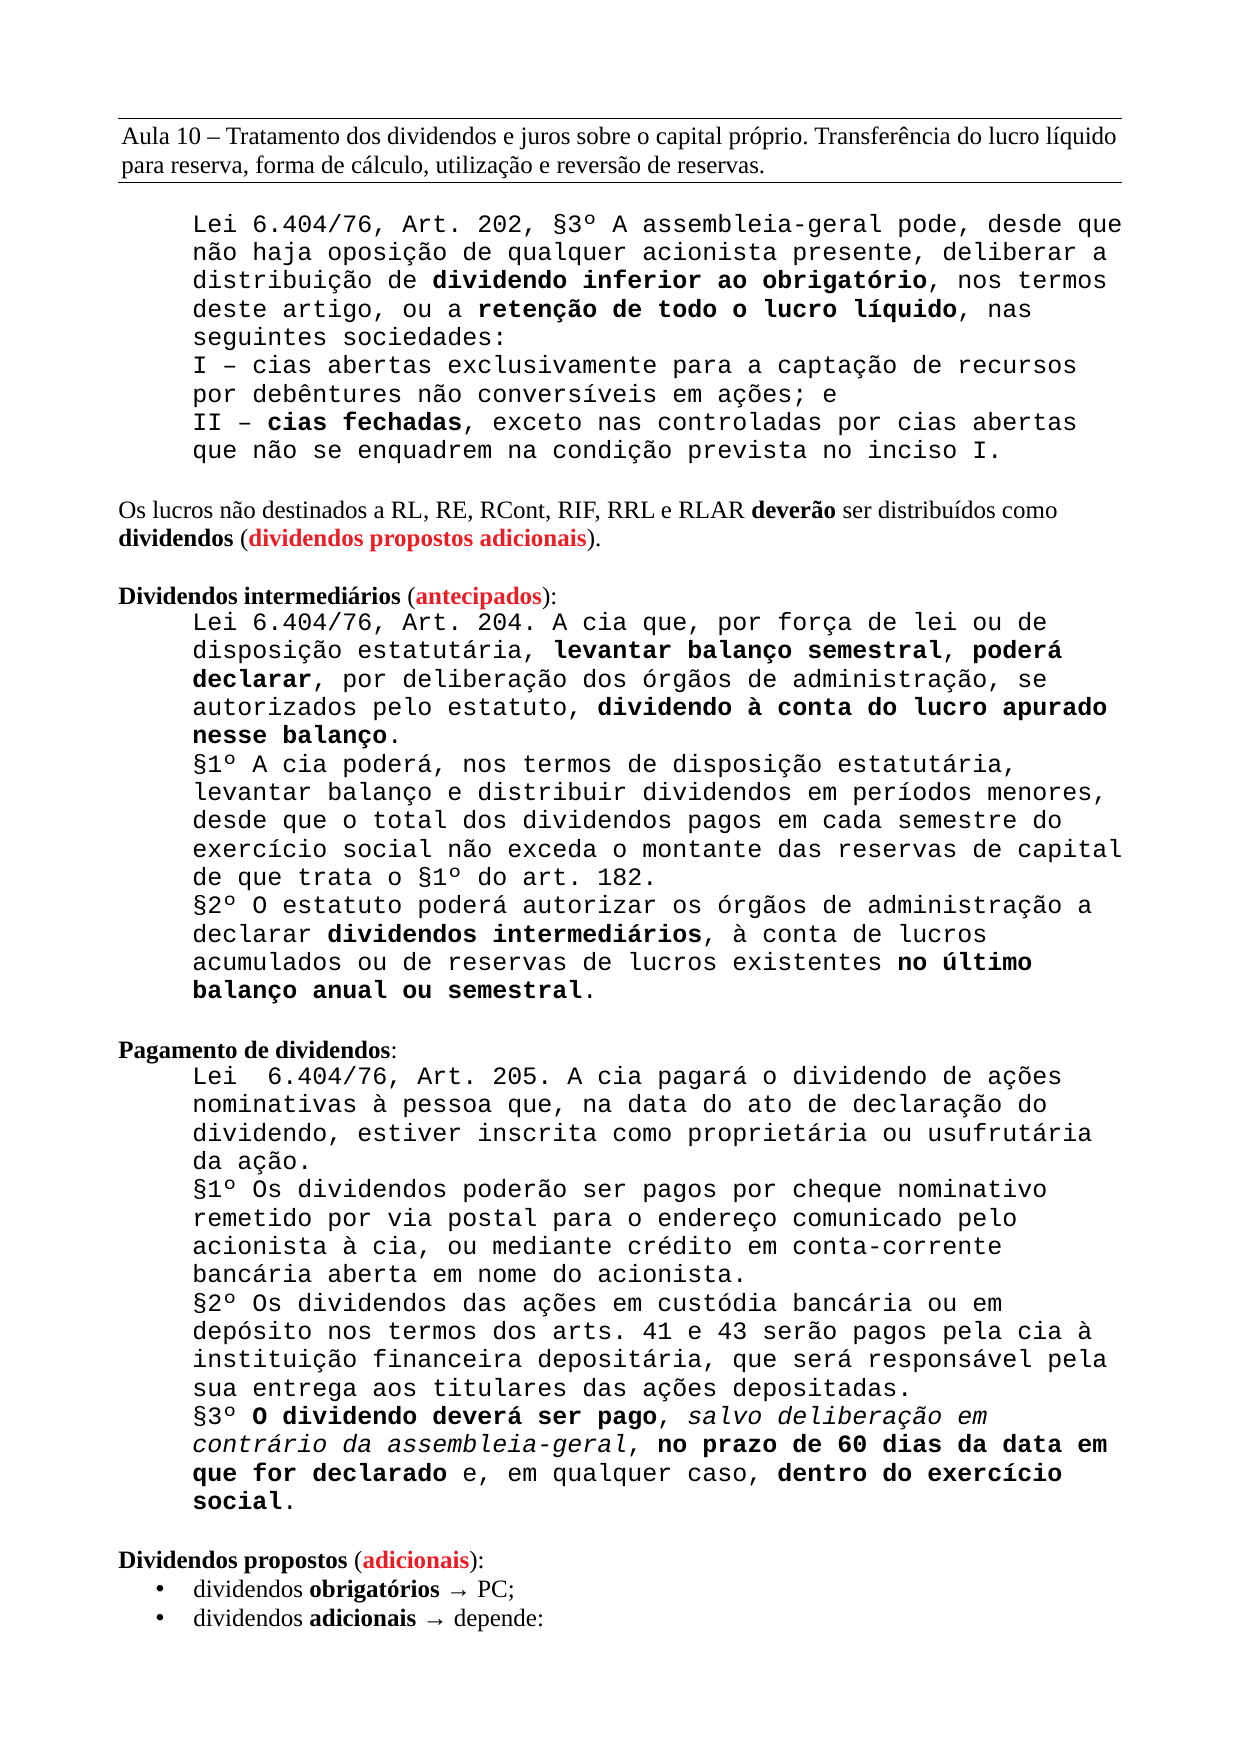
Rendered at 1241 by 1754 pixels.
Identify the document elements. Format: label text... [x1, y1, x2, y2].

text I – cias abertas exclusivamente para a captação de recursos por debêntures não conversíveis em ações; e [192, 353, 1122, 410]
text §1º Os dividendos poderão ser pagos por cheque nominativo remetido por via postal para o endereço comunicado pelo acionista à cia, ou mediante crédito em conta-corrente bancária aberta em nome do acionista. [192, 1177, 1122, 1290]
text Dividendos intermediários (antecipados): [118, 581, 1122, 610]
list dividendos obrigatórios → PC; [156, 1574, 1122, 1603]
list dividendos adicionais → depende: [156, 1603, 1122, 1631]
text §1º A cia poderá, nos termos de disposição estatutária, levantar balanço e distribuir dividendos em períodos menores, desde que o total dos dividendos pagos em cada semestre do exercício social não exceda o montante das reservas de capital de que trata o §1º do art. 182. [192, 751, 1122, 893]
text §2º Os dividendos das ações em custódia bancária ou em depósito nos termos dos arts. 41 e 43 serão pagos pela cia à instituição financeira depositária, que será responsável pela sua entrega aos titulares das ações depositadas. [192, 1290, 1122, 1403]
text §3º O dividendo deverá ser pago, salvo deliberação em contrário da assembleia-geral, no prazo de 60 dias da data em que for declarado e, em qualquer caso, dentro do exercício social. [192, 1403, 1122, 1517]
text §2º O estatuto poderá autorizar os órgãos de administração a declarar dividendos intermediários, à conta de lucros acumulados ou de reservas de lucros existentes no último balanço anual ou semestral. [192, 893, 1122, 1006]
text Dividendos propostos (adicionais): [118, 1545, 1122, 1574]
text II – cias fechadas, exceto nas controladas por cias abertas que não se enquadrem na condição prevista no inciso I. [192, 410, 1122, 466]
text Lei 6.404/76, Art. 204. A cia que, por força de lei ou de disposição estatutária, levantar balanço semestral, poderá declarar, por deliberação dos órgãos de administração, se autorizados pelo estatuto, dividendo à conta do lucro apurado nesse balanço. [192, 610, 1122, 751]
text Lei 6.404/76, Art. 205. A cia pagará o dividendo de ações nominativas à pessoa que, na data do ato de declaração do dividendo, estiver inscrita como proprietária ou usufrutária da ação. [192, 1063, 1122, 1177]
text Pagamento de dividendos: [118, 1035, 1122, 1063]
text Lei 6.404/76, Art. 202, §3º A assembleia-geral pode, desde que não haja oposição de qualquer acionista presente, deliberar a distribuição de dividendo inferior ao obrigatório, nos termos deste artigo, ou a retenção de todo o lucro líquido, nas seguintes sociedades: [192, 211, 1122, 353]
text Os lucros não destinados a RL, RE, RCont, RIF, RRL e RLAR deverão ser distribuídos como dividendos (dividendos propostos adicionais). [118, 495, 1122, 552]
